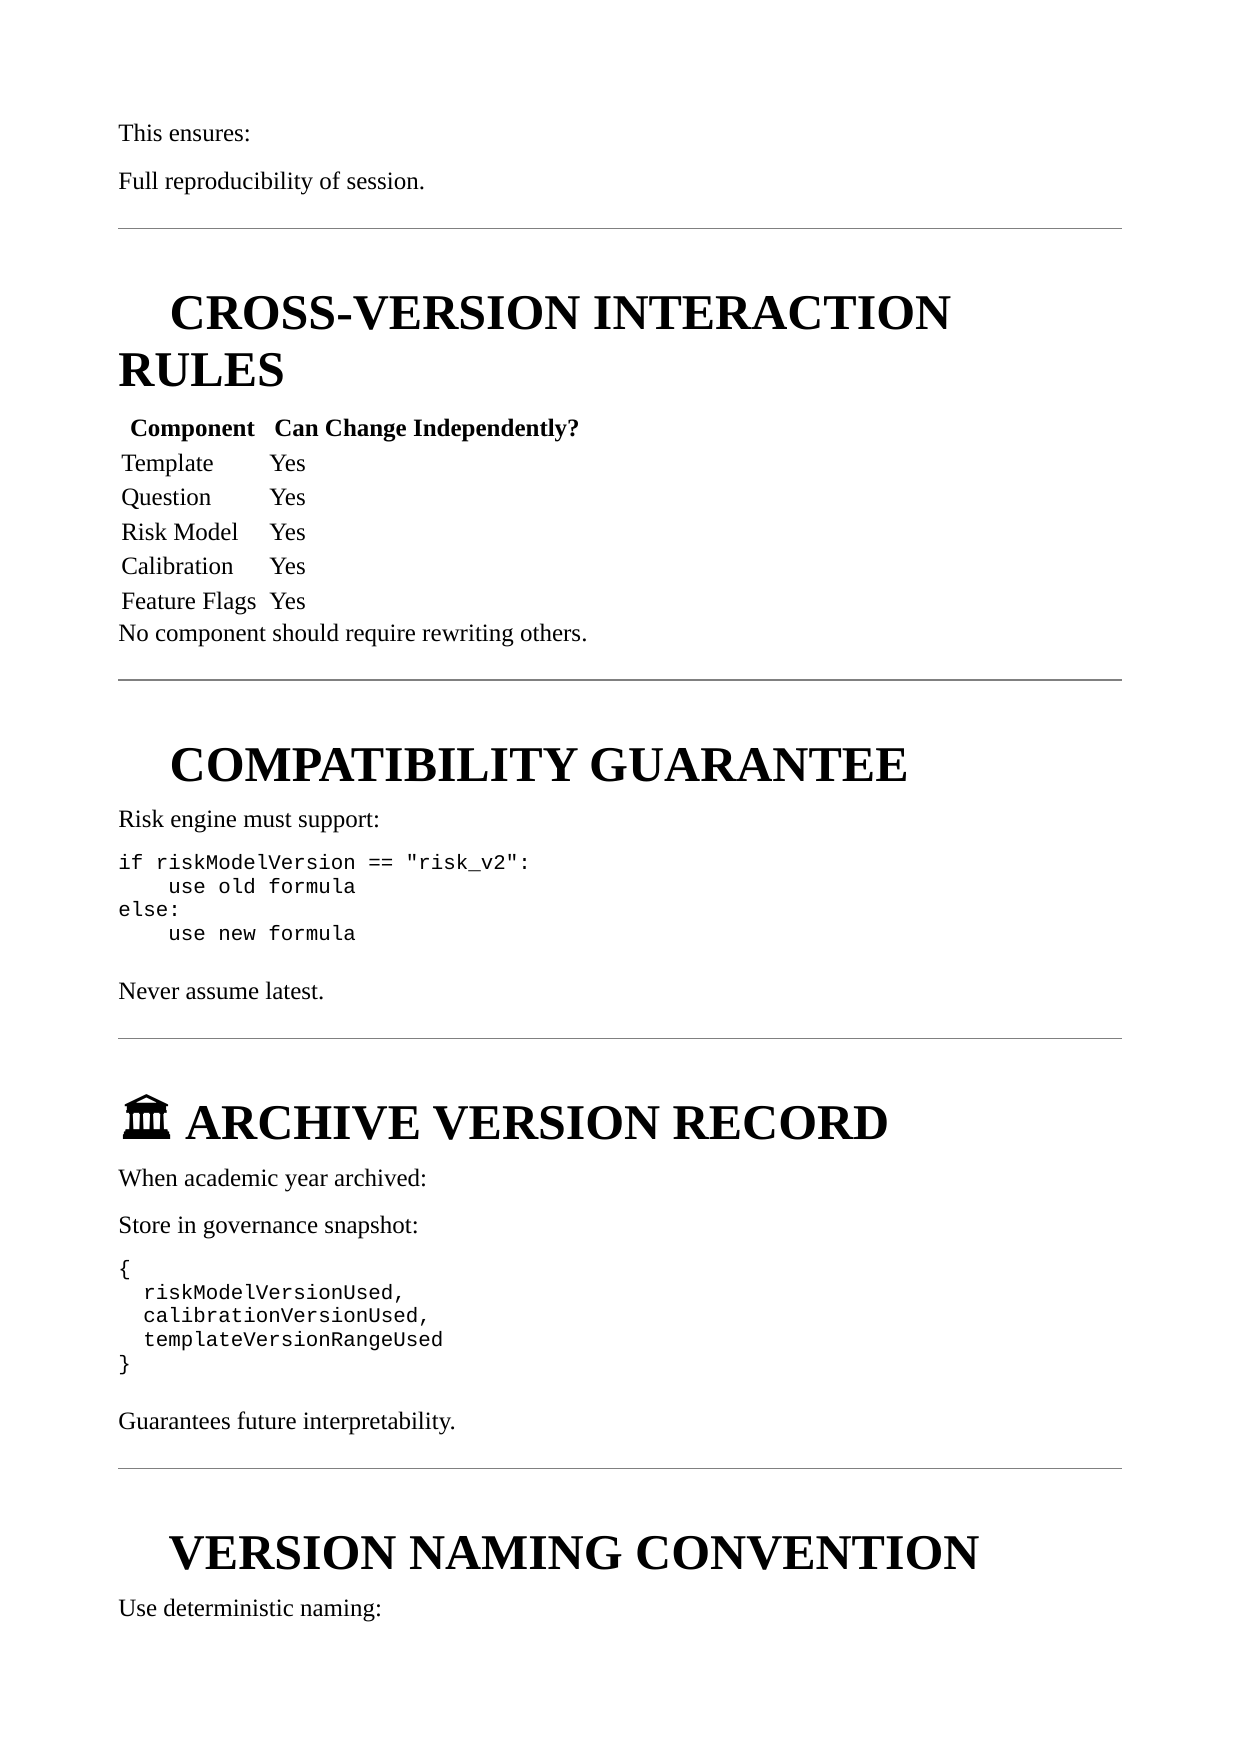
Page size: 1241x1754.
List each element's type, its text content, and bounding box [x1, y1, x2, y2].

text use new formula [118, 923, 1122, 947]
table_cell Yes [266, 445, 587, 479]
subtitle 🧬 CROSS-VERSION INTERACTION RULES [118, 283, 1122, 398]
table_header Component [118, 410, 266, 445]
text Never assume latest. [118, 976, 1122, 1005]
subtitle 🧱 VERSION NAMING CONVENTION [118, 1523, 1122, 1580]
subtitle 🏛 ARCHIVE VERSION RECORD [118, 1093, 1122, 1151]
table_cell Yes [266, 514, 587, 548]
text Risk engine must support: [118, 804, 1122, 833]
text Guarantees future interpretability. [118, 1406, 1122, 1435]
table_cell Template [118, 445, 266, 479]
text No component should require rewriting others. [118, 618, 1122, 646]
text } [118, 1353, 1122, 1376]
text else: [118, 899, 1122, 923]
text riskModelVersionUsed, [118, 1282, 1122, 1306]
subtitle 🔁 COMPATIBILITY GUARANTEE [118, 734, 1122, 792]
text Full reproducibility of session. [118, 166, 1122, 194]
text Use deterministic naming: [118, 1593, 1122, 1622]
table_cell Question [118, 479, 266, 514]
text Store in governance snapshot: [118, 1211, 1122, 1239]
table_cell Risk Model [118, 514, 266, 548]
text if riskModelVersion == "risk_v2": [118, 852, 1122, 876]
text { [118, 1258, 1122, 1282]
text When academic year archived: [118, 1163, 1122, 1192]
text use old formula [118, 876, 1122, 899]
table_cell Calibration [118, 549, 266, 583]
table_cell Yes [266, 549, 587, 583]
text calibrationVersionUsed, [118, 1306, 1122, 1329]
table_cell Feature Flags [118, 583, 266, 618]
table_cell Yes [266, 479, 587, 514]
table_header Can Change Independently? [266, 410, 587, 445]
text templateVersionRangeUsed [118, 1329, 1122, 1353]
text This ensures: [118, 118, 1122, 147]
table_cell Yes [266, 583, 587, 618]
